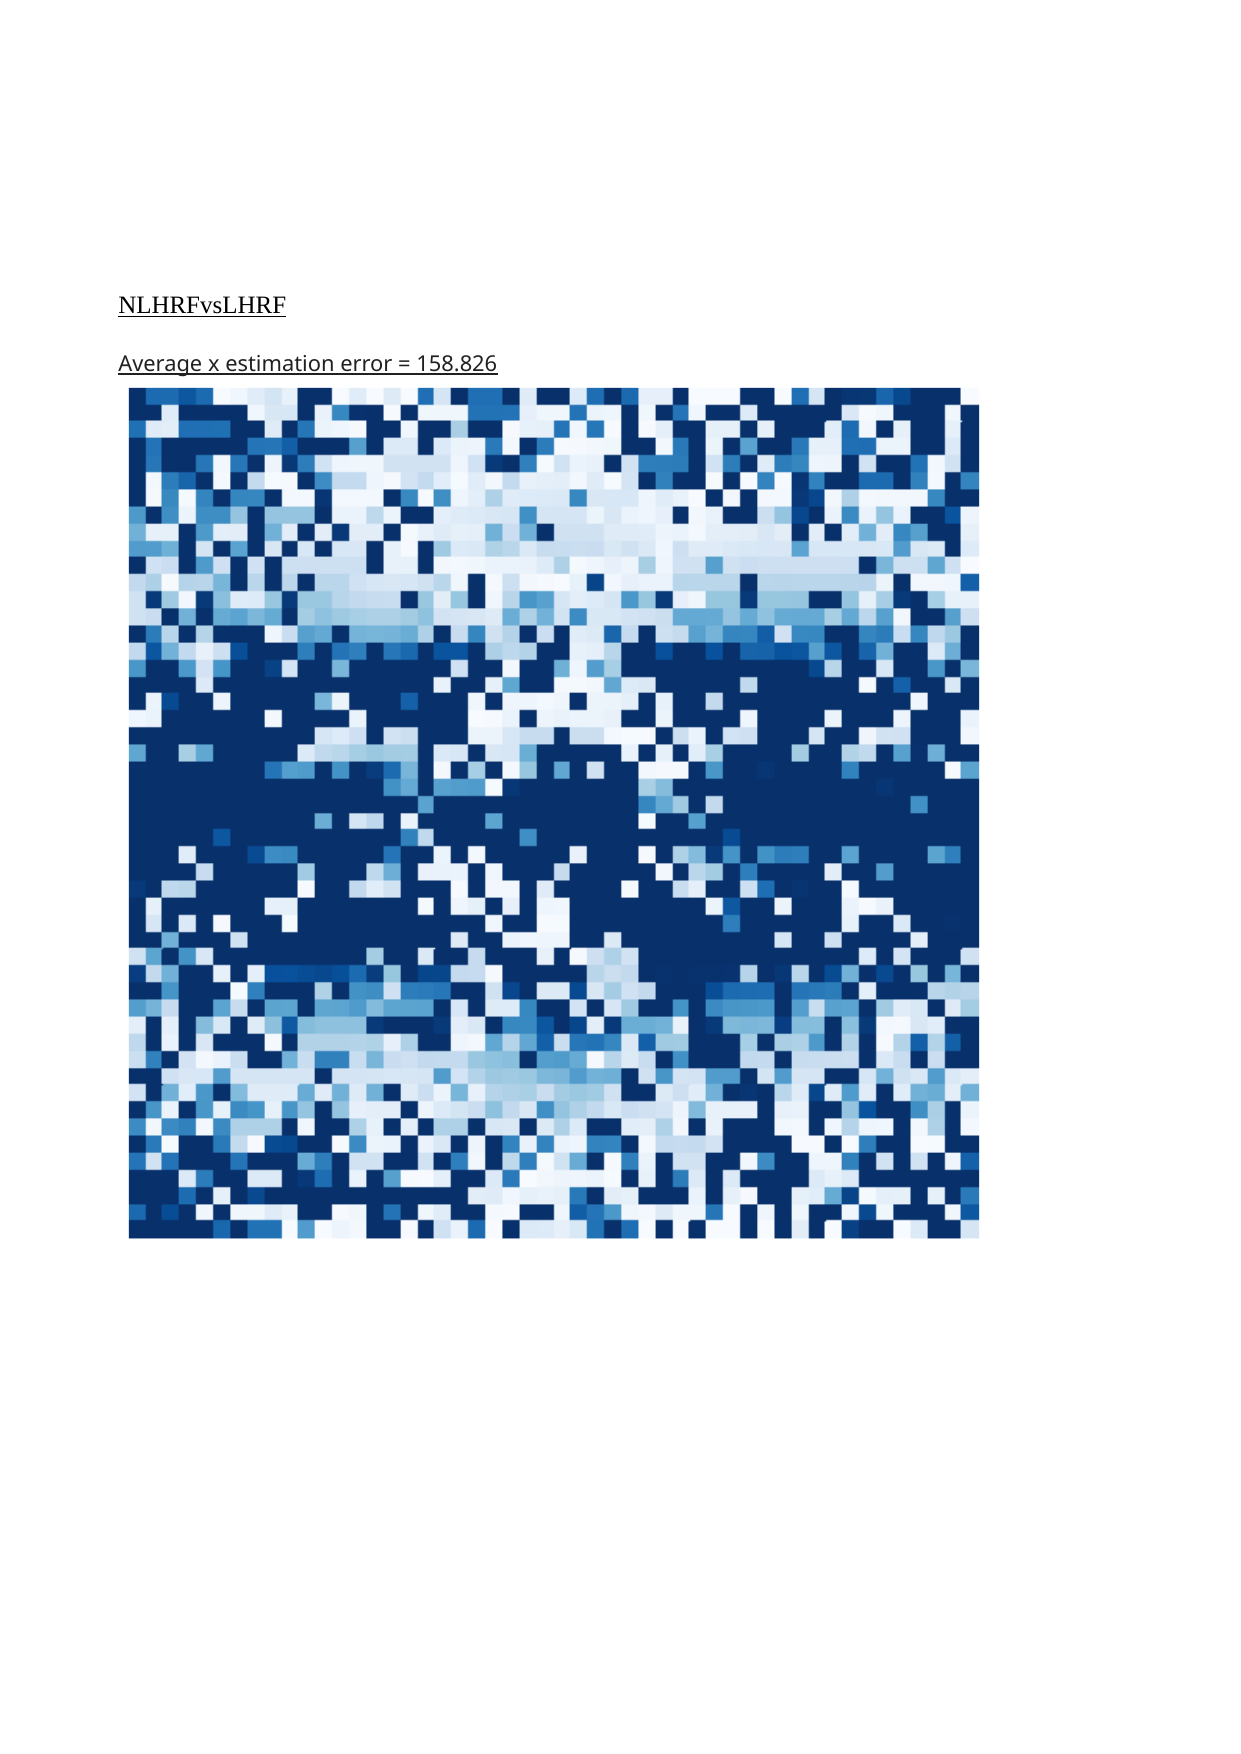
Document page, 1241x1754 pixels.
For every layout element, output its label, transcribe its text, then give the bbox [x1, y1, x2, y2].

text NLHRFvsLHRF [118, 291, 1122, 319]
text Average x estimation error = 158.826 [118, 348, 1122, 378]
picture [118, 377, 989, 1250]
